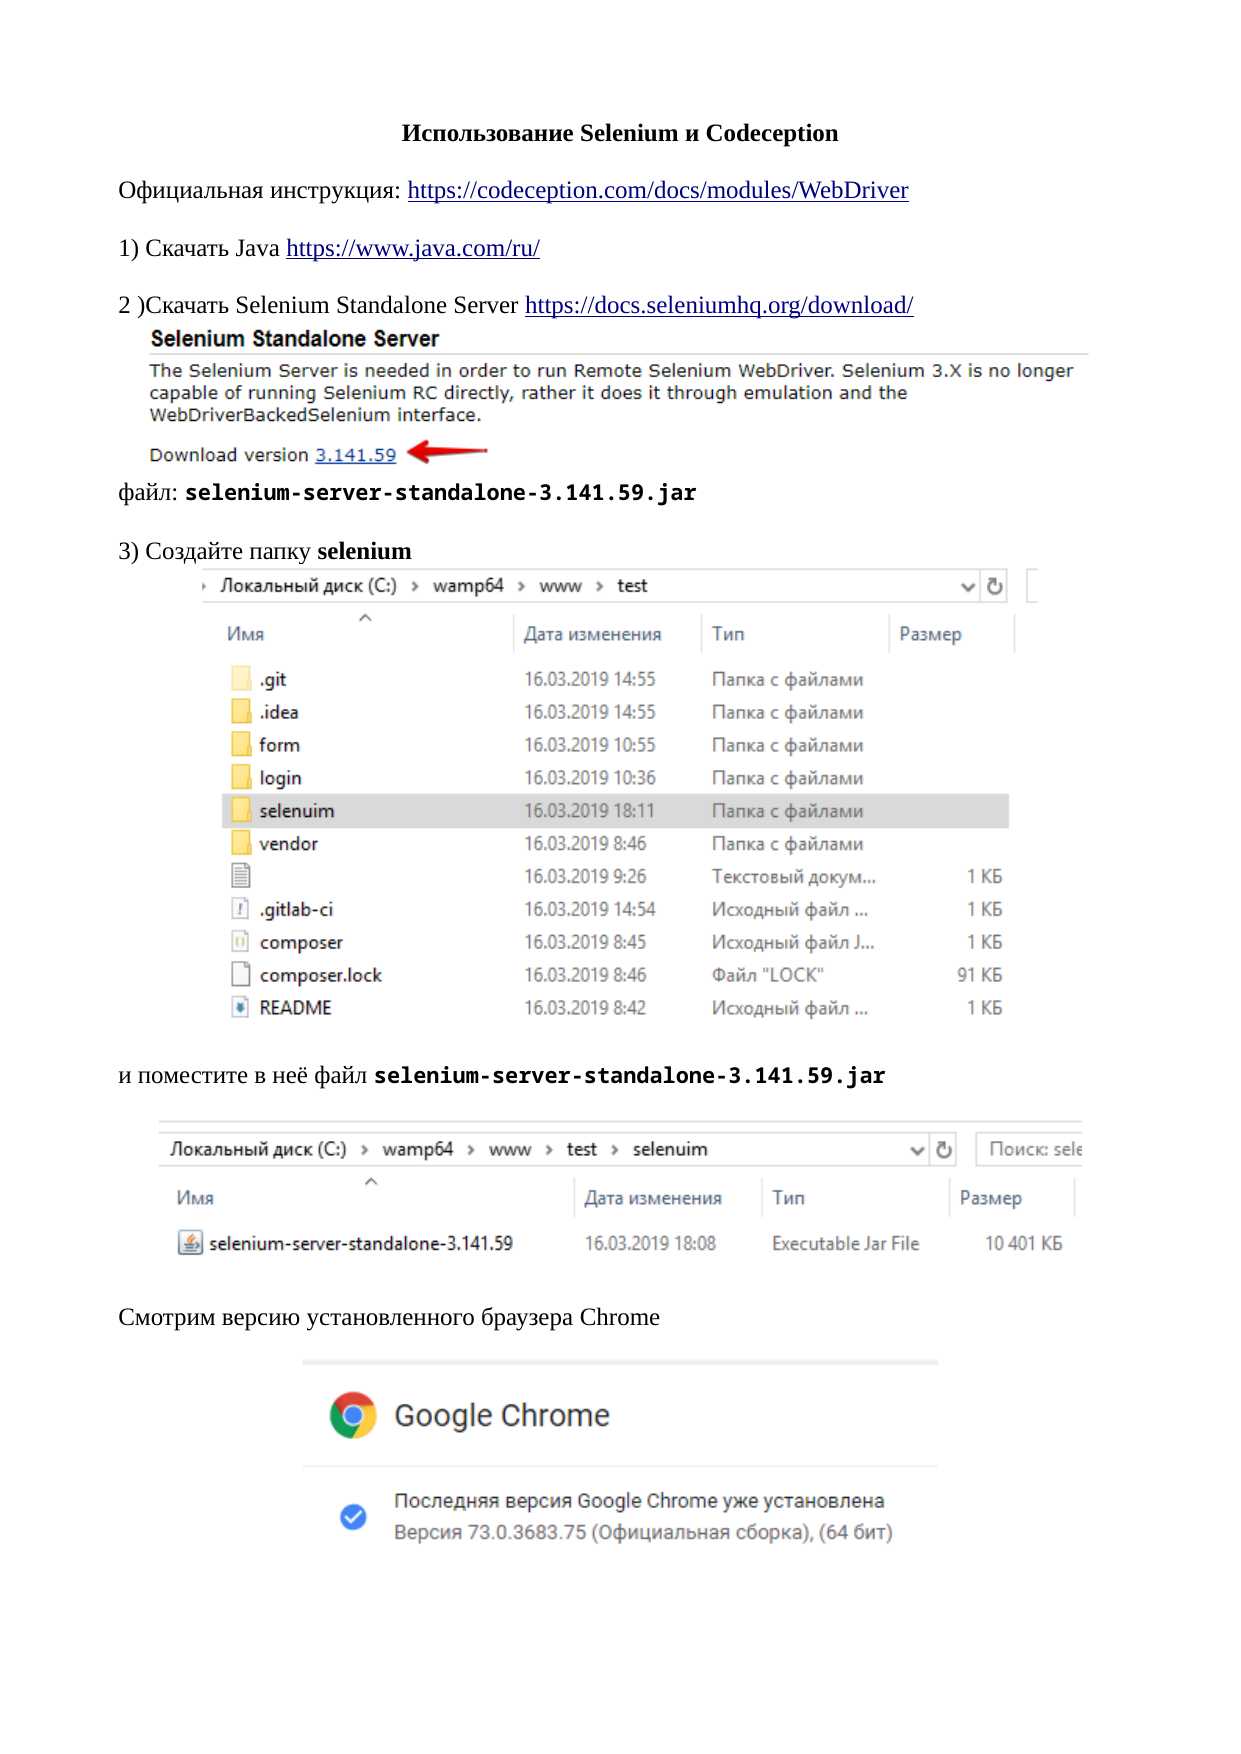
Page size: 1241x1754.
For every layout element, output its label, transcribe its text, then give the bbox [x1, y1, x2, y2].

text 2 )Скачать Selenium Standalone Server https://docs.seleniumhq.org/download/ [118, 291, 1122, 319]
picture [202, 564, 1039, 1032]
picture [302, 1359, 939, 1555]
text 1) Скачать Java https://www.java.com/ru/ [118, 233, 1122, 262]
text и поместите в неё файл selenium-server-standalone-3.141.59.jar [118, 1061, 1122, 1090]
text Официальная инструкция: https://codeception.com/docs/modules/WebDriver [118, 176, 1122, 204]
text 3) Создайте папку selenium [118, 536, 1122, 564]
text Использование Selenium и Codeception [118, 118, 1122, 147]
text файл: selenium-server-standalone-3.141.59.jar [118, 319, 1122, 507]
text Смотрим версию установленного браузера Chrome [118, 1302, 1122, 1331]
picture [158, 1118, 1082, 1274]
picture [144, 319, 1097, 478]
